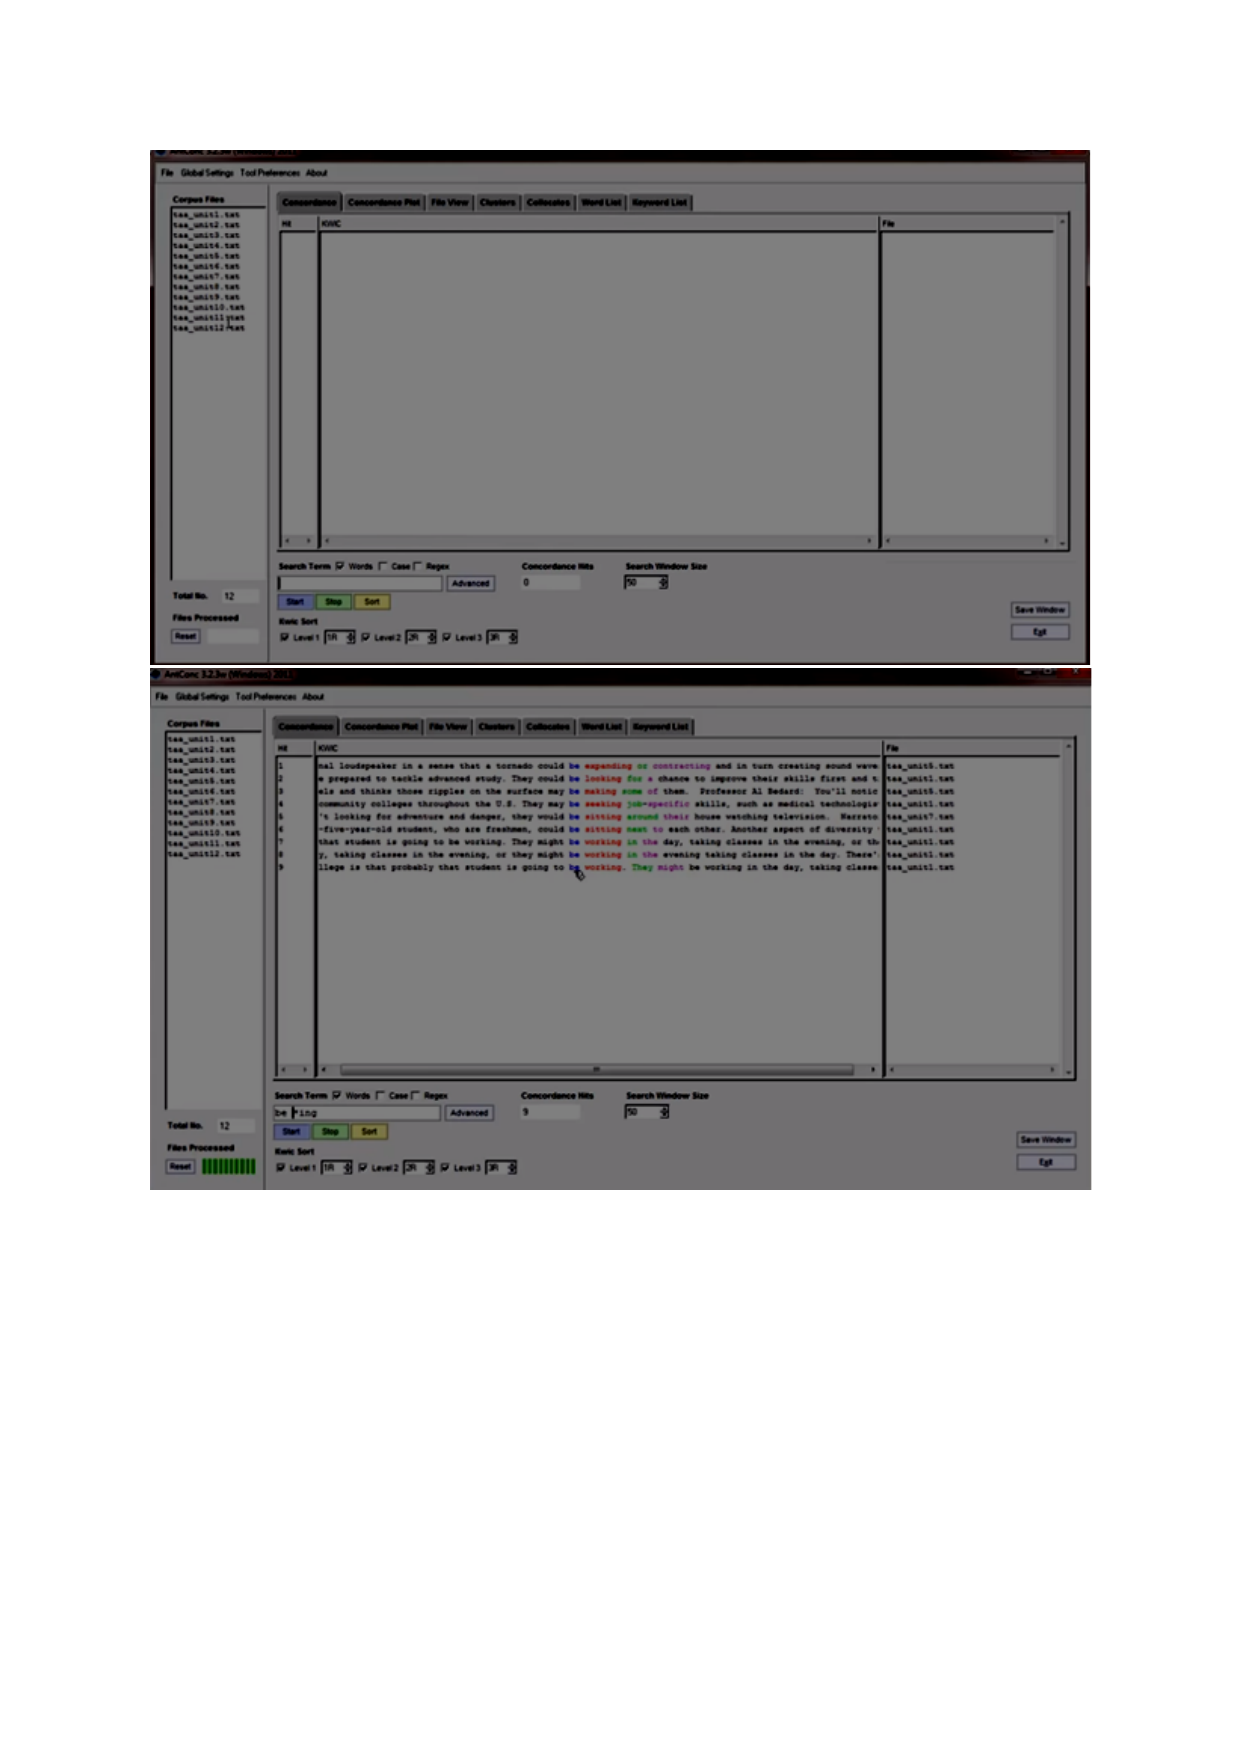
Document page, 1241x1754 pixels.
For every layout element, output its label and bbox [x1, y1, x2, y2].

picture [150, 668, 1092, 1190]
picture [150, 150, 1091, 665]
